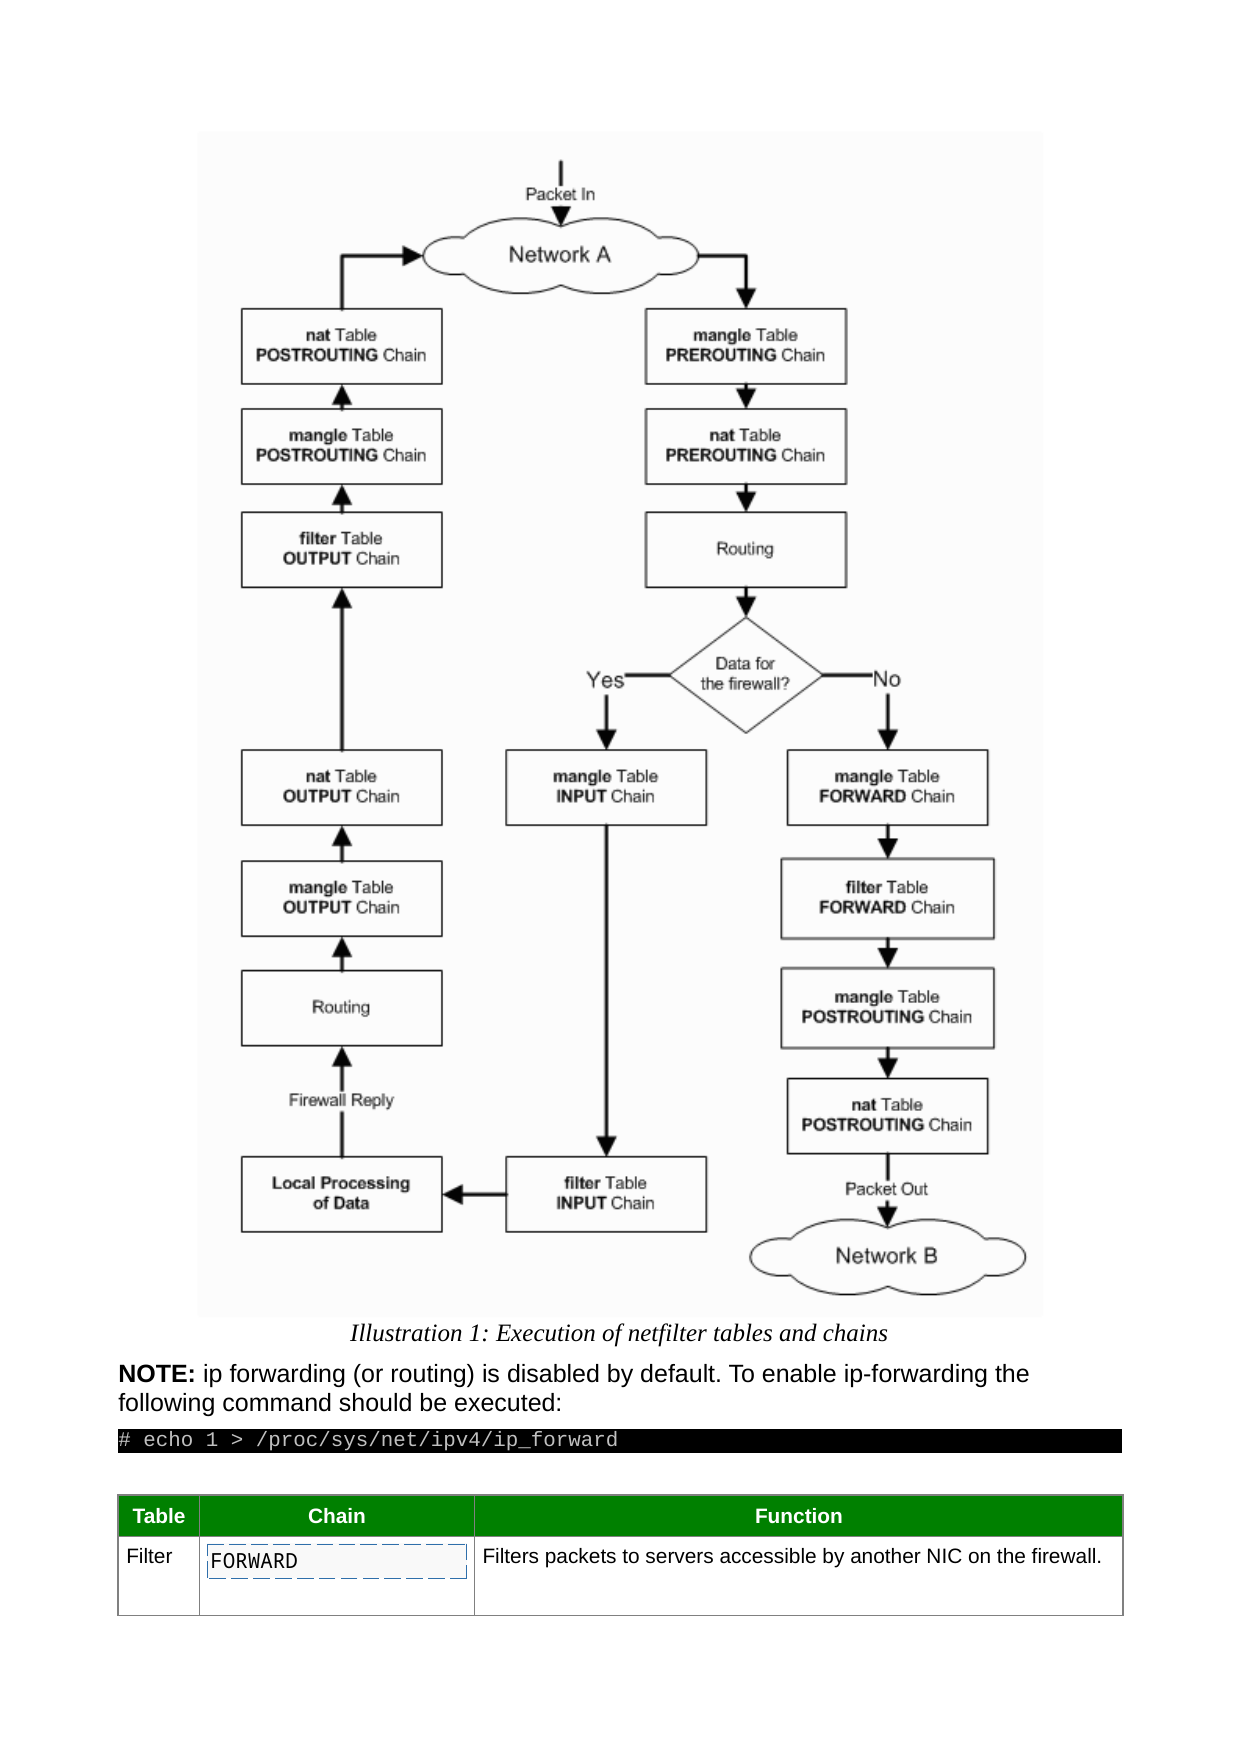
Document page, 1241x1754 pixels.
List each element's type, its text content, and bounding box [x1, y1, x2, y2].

text Illustration 1: Execution of netfilter tables and chains [196, 1319, 1044, 1347]
table_header Chain [200, 1496, 474, 1536]
table_cell Filter [119, 1537, 199, 1615]
text # echo 1 > /proc/sys/net/ipv4/ip_forward [118, 1429, 1122, 1453]
table_cell Filters packets to servers accessible by another NIC on the firewall. [475, 1537, 1122, 1615]
picture [196, 130, 1045, 1319]
table_header Function [475, 1496, 1122, 1536]
table_header Table [119, 1496, 199, 1536]
table_cell FORWARD [200, 1537, 474, 1615]
